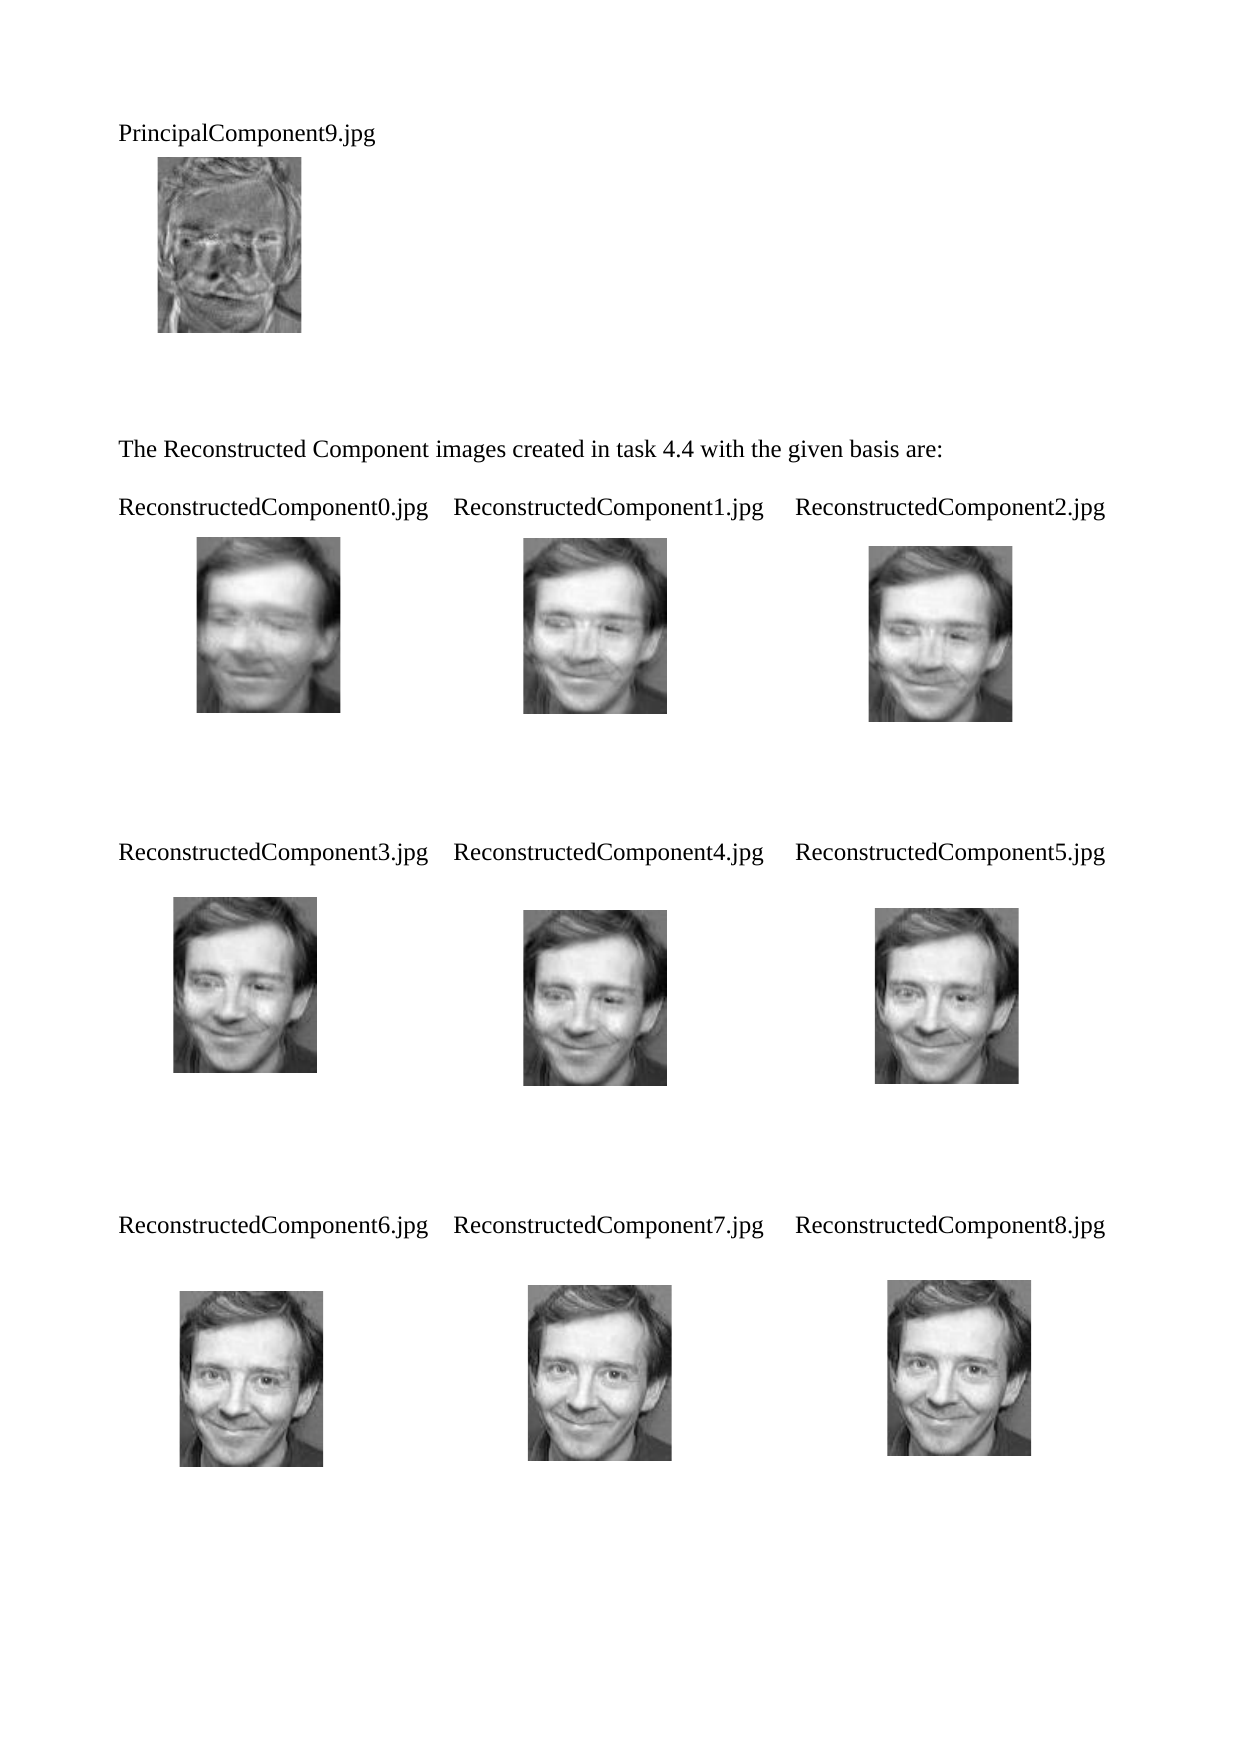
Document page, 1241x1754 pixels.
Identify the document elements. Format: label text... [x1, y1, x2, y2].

picture [527, 1285, 672, 1461]
picture [173, 897, 317, 1073]
text PrincipalComponent9.jpg [118, 118, 1122, 147]
text ReconstructedComponent6.jpg ReconstructedComponent7.jpg ReconstructedComponent8.jpg [118, 1211, 1122, 1239]
picture [523, 538, 667, 714]
text ReconstructedComponent3.jpg ReconstructedComponent4.jpg ReconstructedComponent5.jpg [118, 837, 1122, 866]
picture [868, 546, 1013, 722]
picture [157, 157, 302, 333]
picture [874, 908, 1019, 1084]
picture [196, 537, 341, 713]
text The Reconstructed Component images created in task 4.4 with the given basis are: [118, 434, 1122, 463]
picture [523, 910, 667, 1086]
picture [887, 1280, 1032, 1456]
text ReconstructedComponent0.jpg ReconstructedComponent1.jpg ReconstructedComponent2.jpg [118, 492, 1122, 521]
picture [179, 1291, 324, 1467]
